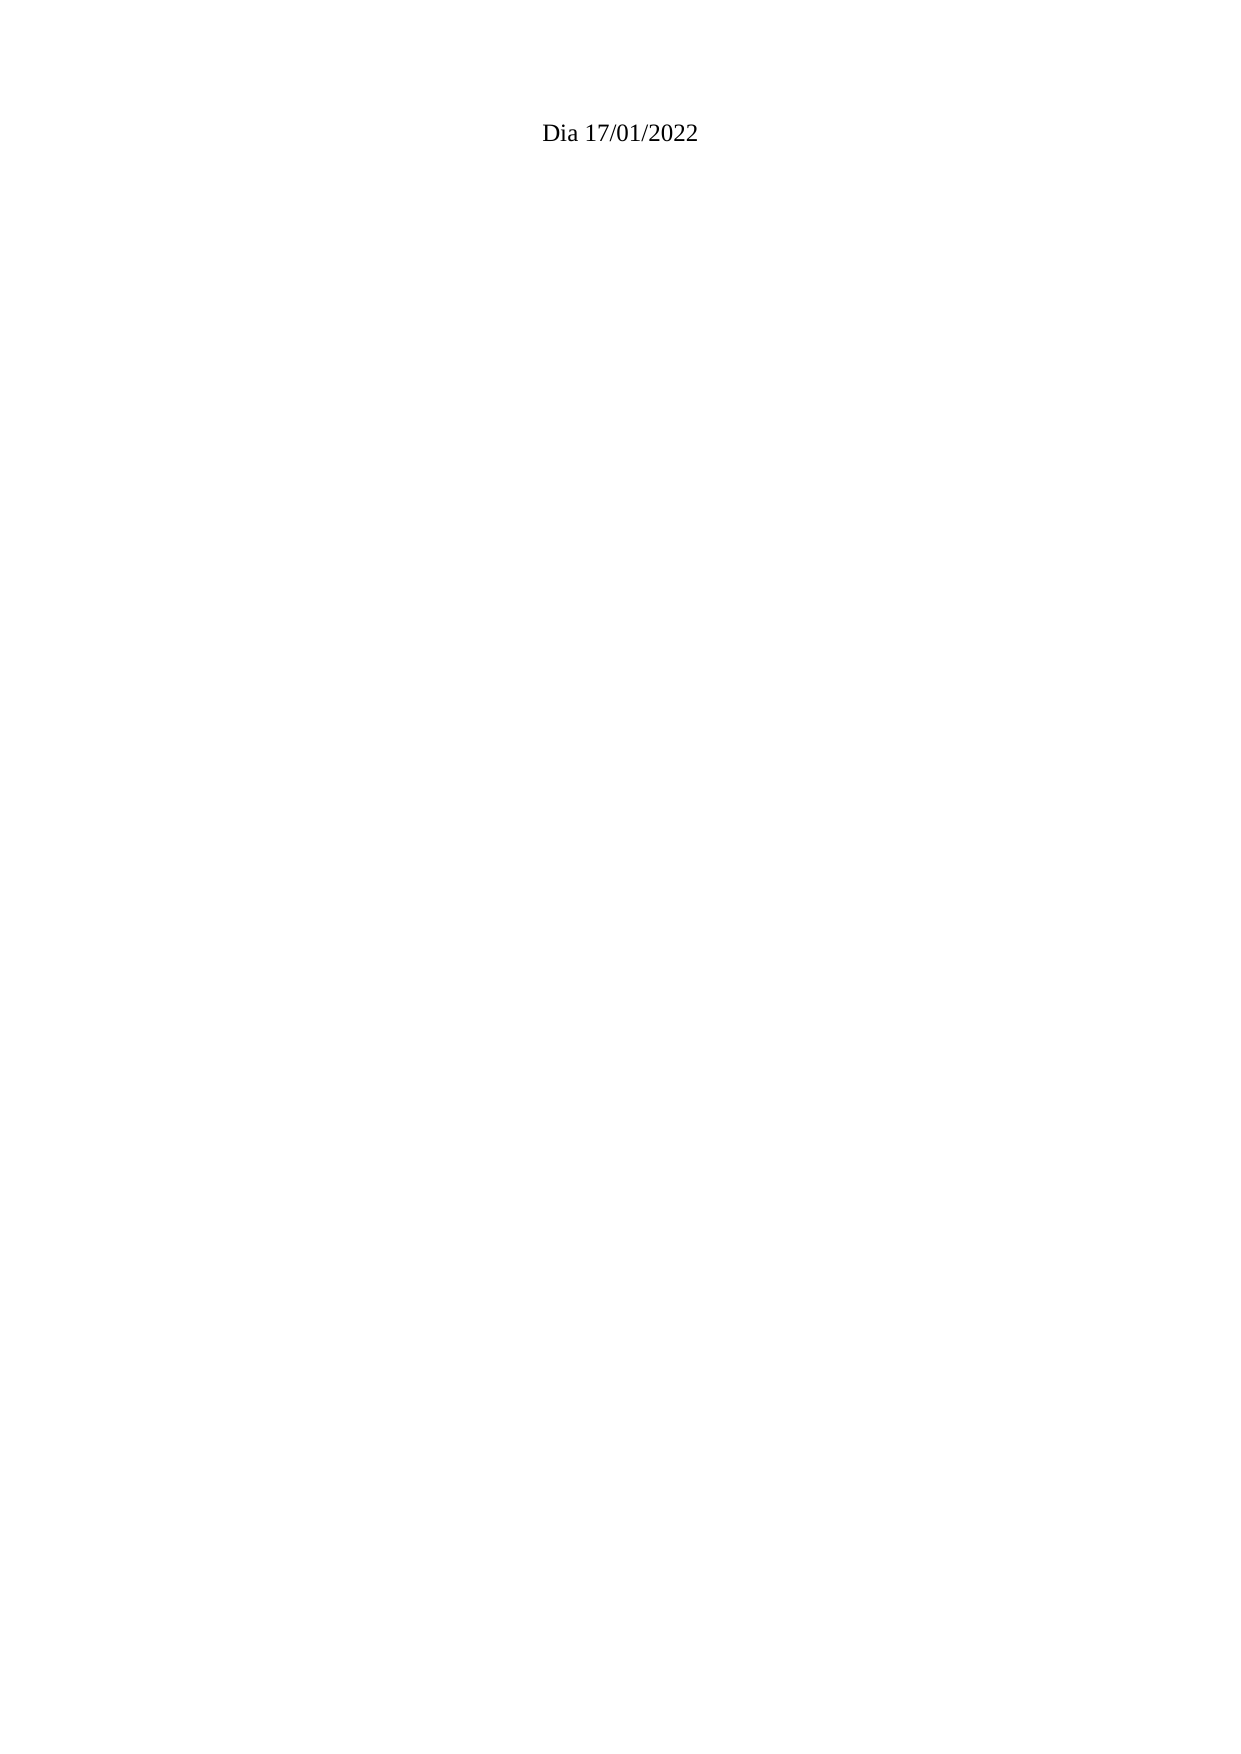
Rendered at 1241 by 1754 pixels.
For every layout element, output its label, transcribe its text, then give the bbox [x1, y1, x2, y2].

text Dia 17/01/2022 [118, 118, 1122, 147]
